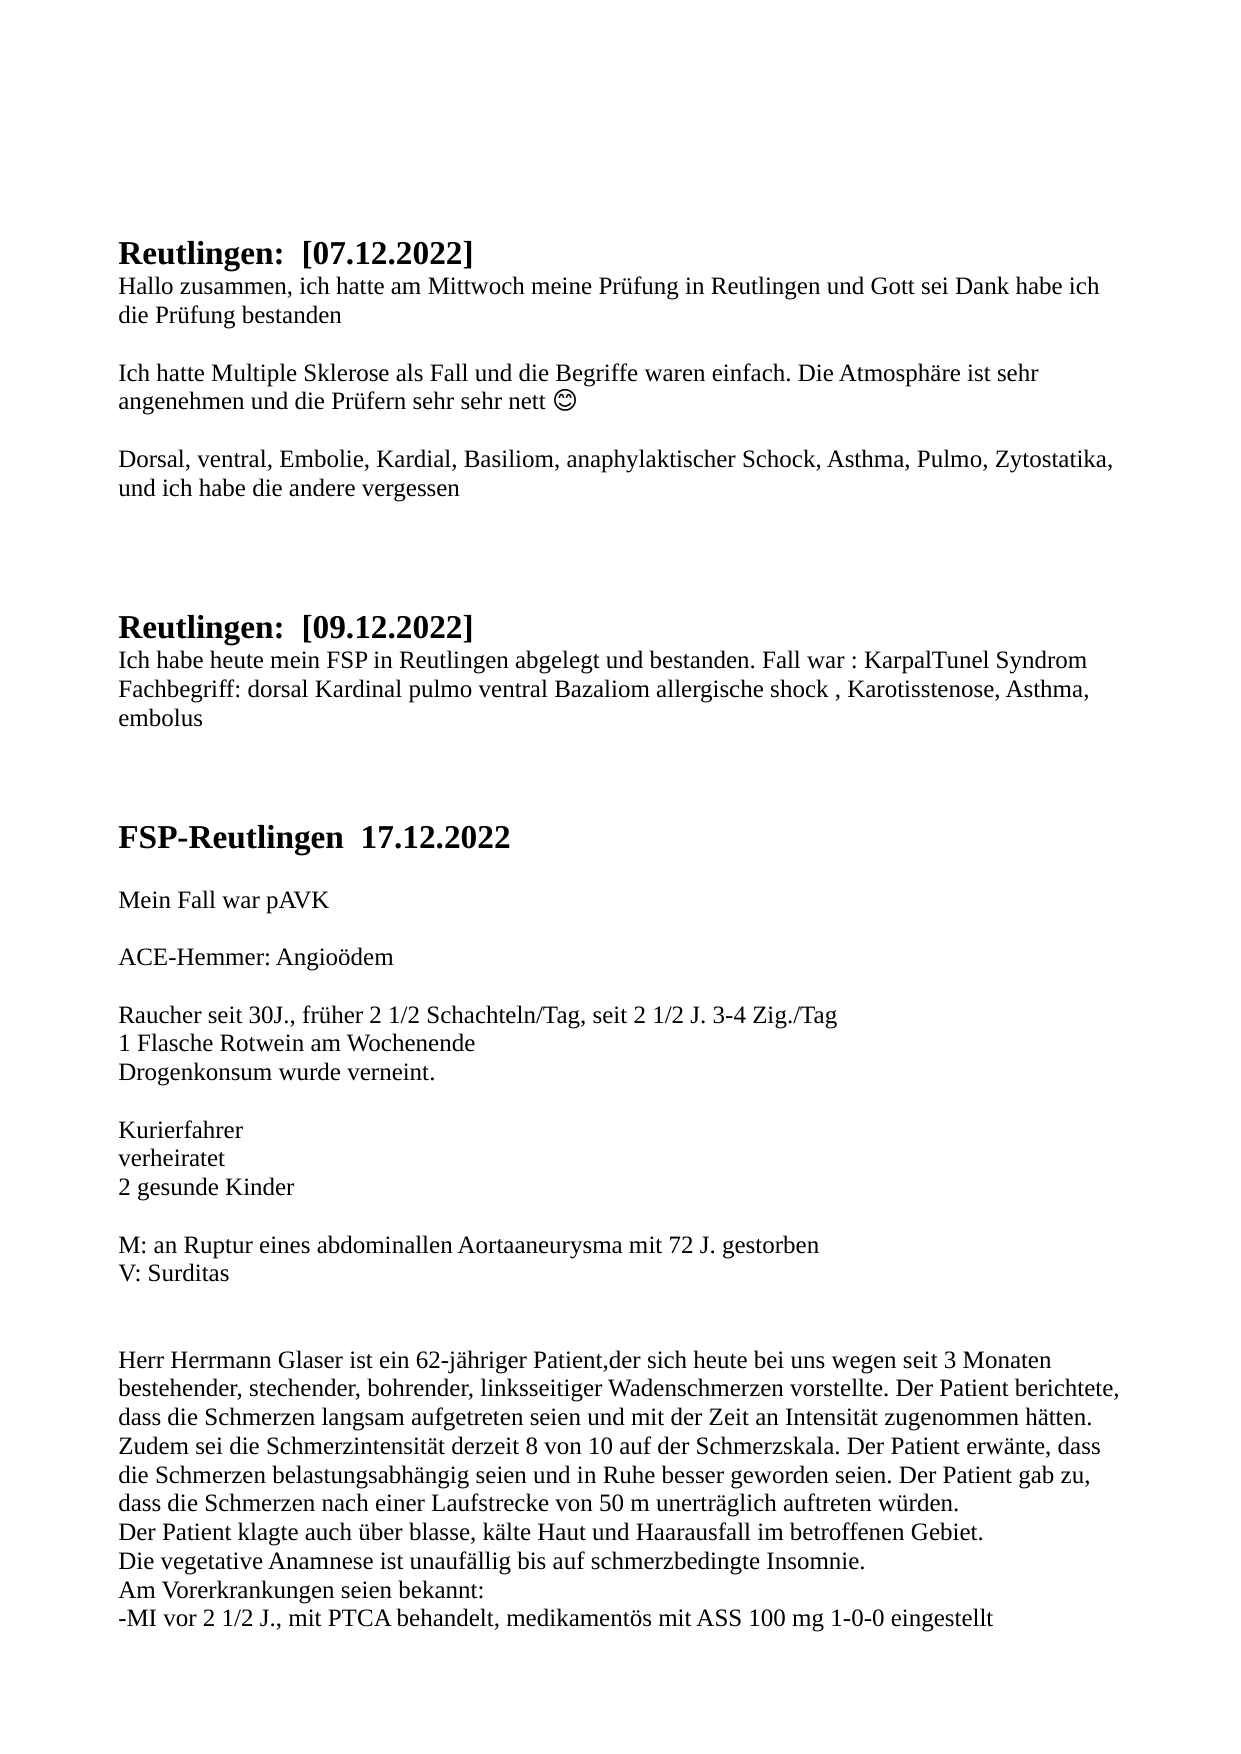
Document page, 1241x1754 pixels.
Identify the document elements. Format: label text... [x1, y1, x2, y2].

text 2 gesunde Kinder [118, 1172, 1122, 1201]
text Dorsal, ventral, Embolie, Kardial, Basiliom, anaphylaktischer Schock, Asthma, Pulmo, Zytostatika, und ich habe die andere vergessen [118, 444, 1122, 501]
text Reutlingen: [07.12.2022] [118, 233, 1122, 271]
text 1 Flasche Rotwein am Wochenende [118, 1028, 1122, 1057]
text Am Vorerkrankungen seien bekannt: [118, 1575, 1122, 1603]
text V: Surditas [118, 1258, 1122, 1287]
text M: an Ruptur eines abdominallen Aortaaneurysma mit 72 J. gestorben [118, 1230, 1122, 1258]
text -MI vor 2 1/2 J., mit PTCA behandelt, medikamentös mit ASS 100 mg 1-0-0 eingestellt [118, 1603, 1122, 1632]
text verheiratet [118, 1143, 1122, 1172]
text Ich habe heute mein FSP in Reutlingen abgelegt und bestanden. Fall war : KarpalTunel Syndrom Fachbegriff: dorsal Kardinal pulmo ventral Bazaliom allergische shock , Karotisstenose, Asthma, embolus [118, 645, 1122, 731]
text Die vegetative Anamnese ist unaufällig bis auf schmerzbedingte Insomnie. [118, 1546, 1122, 1575]
text Raucher seit 30J., früher 2 1/2 Schachteln/Tag, seit 2 1/2 J. 3-4 Zig./Tag [118, 1000, 1122, 1028]
text Herr Herrmann Glaser ist ein 62-jähriger Patient,der sich heute bei uns wegen seit 3 Monaten bestehender, stechender, bohrender, linksseitiger Wadenschmerzen vorstellte. Der Patient berichtete, dass die Schmerzen langsam aufgetreten seien und mit der Zeit an Intensität zugenommen hätten. Zudem sei die Schmerzintensität derzeit 8 von 10 auf der Schmerzskala. Der Patient erwänte, dass die Schmerzen belastungsabhängig seien und in Ruhe besser geworden seien. Der Patient gab zu, dass die Schmerzen nach einer Laufstrecke von 50 m unerträglich auftreten würden. [118, 1345, 1122, 1517]
text Drogenkonsum wurde verneint. [118, 1057, 1122, 1086]
text Mein Fall war pAVK [118, 885, 1122, 913]
text Reutlingen: [09.12.2022] [118, 607, 1122, 645]
text FSP-Reutlingen 17.12.2022 [118, 818, 1122, 856]
text Der Patient klagte auch über blasse, kälte Haut und Haarausfall im betroffenen Gebiet. [118, 1517, 1122, 1546]
text Hallo zusammen, ich hatte am Mittwoch meine Prüfung in Reutlingen und Gott sei Dank habe ich die Prüfung bestanden [118, 271, 1122, 329]
text ACE-Hemmer: Angioödem [118, 942, 1122, 971]
text Ich hatte Multiple Sklerose als Fall und die Begriffe waren einfach. Die Atmosphäre ist sehr angenehmen und die Prüfern sehr sehr nett 😊 [118, 358, 1122, 415]
text Kurierfahrer [118, 1115, 1122, 1143]
